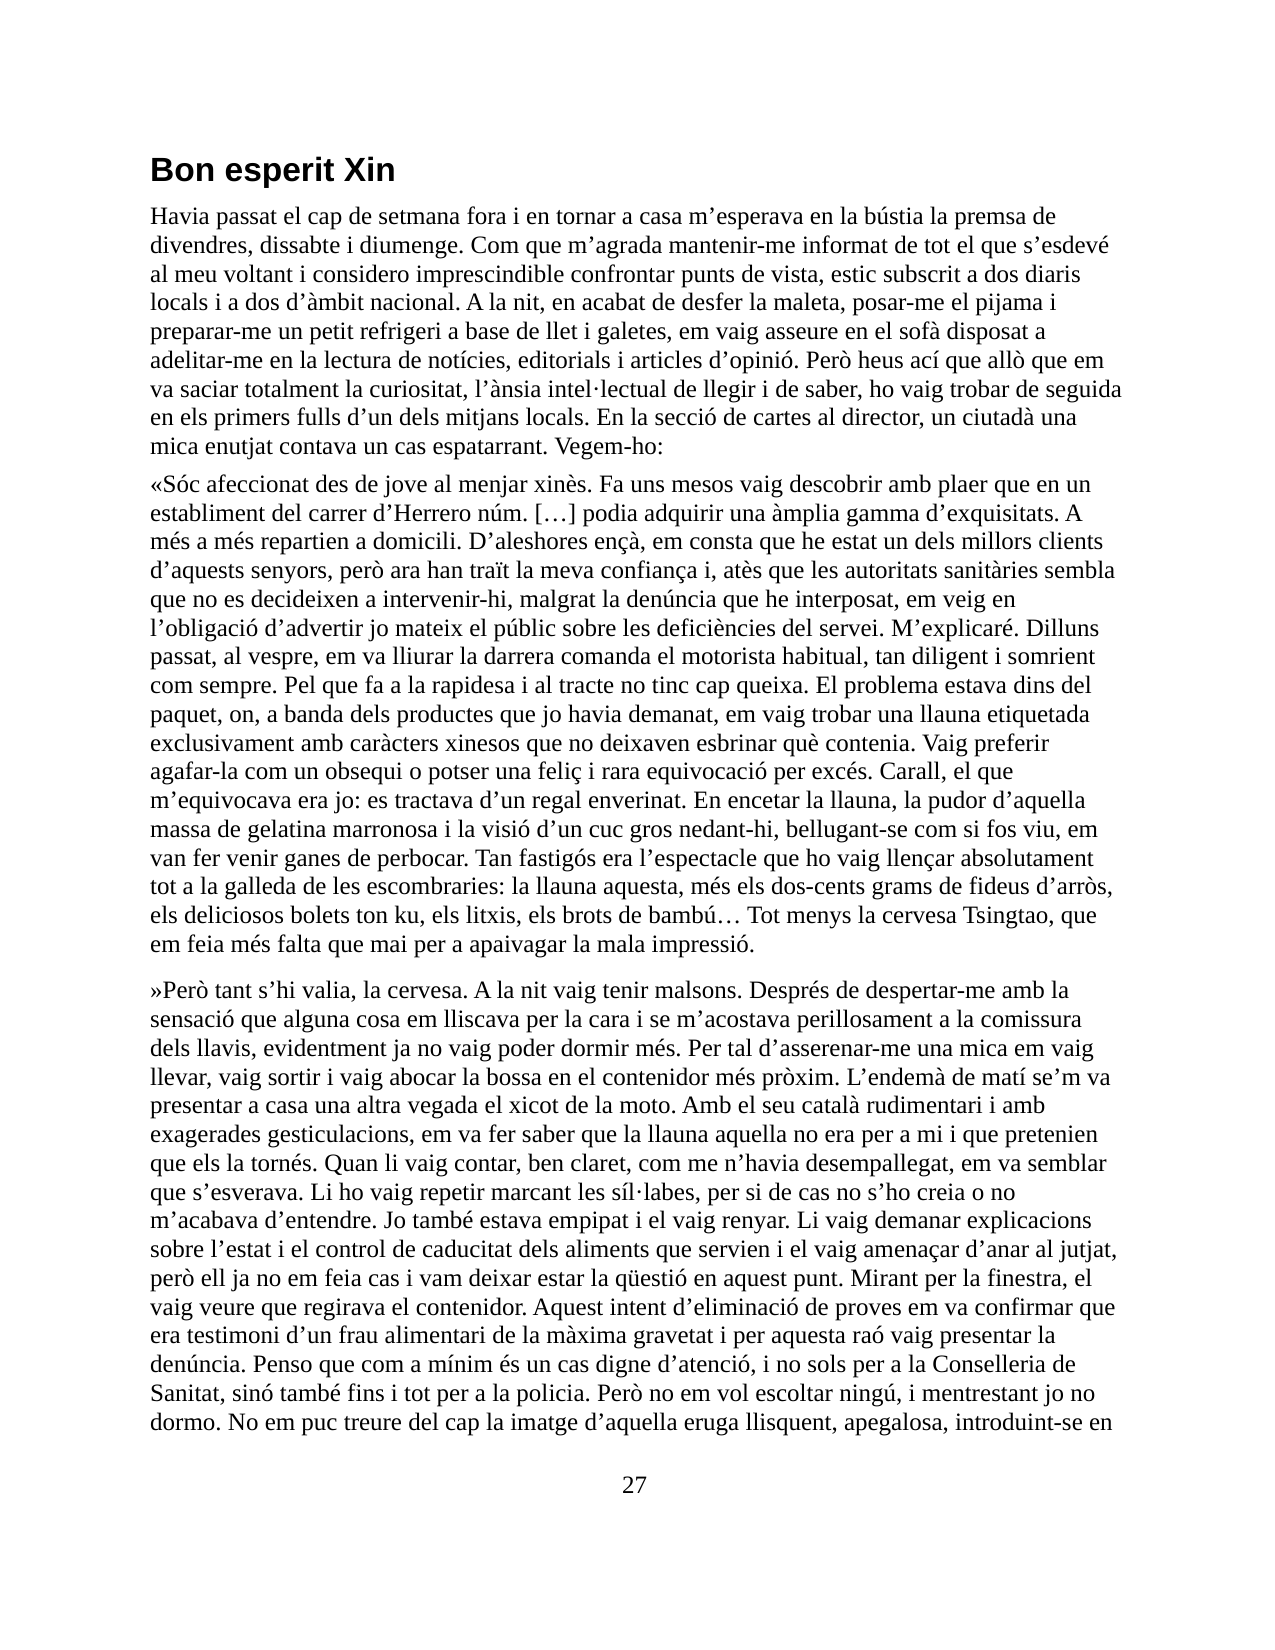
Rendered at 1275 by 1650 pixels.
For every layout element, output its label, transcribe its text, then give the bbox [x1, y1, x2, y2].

text «Sóc afeccionat des de jove al menjar xinès. Fa uns mesos vaig descobrir amb plaer que en un establiment del carrer d’Herrero núm. […] podia adquirir una àmplia gamma d’exquisitats. A més a més repartien a domicili. D’aleshores ençà, em consta que he estat un dels millors clients d’aquests senyors, però ara han traït la meva confiança i, atès que les autoritats sanitàries sembla que no es decideixen a intervenir-hi, malgrat la denúncia que he interposat, em veig en l’obligació d’advertir jo mateix el públic sobre les deficiències del servei. M’explicaré. Dilluns passat, al vespre, em va lliurar la darrera comanda el motorista habitual, tan diligent i somrient com sempre. Pel que fa a la rapidesa i al tracte no tinc cap queixa. El problema estava dins del paquet, on, a banda dels productes que jo havia demanat, em vaig trobar una llauna etiquetada exclusivament amb caràcters xinesos que no deixaven esbrinar què contenia. Vaig preferir agafar-la com un obsequi o potser una feliç i rara equivocació per excés. Carall, el que m’equivocava era jo: es tractava d’un regal enverinat. En encetar la llauna, la pudor d’aquella massa de gelatina marronosa i la visió d’un cuc gros nedant-hi, bellugant-se com si fos viu, em van fer venir ganes de perbocar. Tan fastigós era l’espectacle que ho vaig llençar absolutament tot a la galleda de les escombraries: la llauna aquesta, més els dos-cents grams de fideus d’arròs, els deliciosos bolets ton ku, els litxis, els brots de bambú… Tot menys la cervesa Tsingtao, que em feia més falta que mai per a apaivagar la mala impressió. [150, 469, 1125, 958]
text Havia passat el cap de setmana fora i en tornar a casa m’esperava en la bústia la premsa de divendres, dissabte i diumenge. Com que m’agrada mantenir-me informat de tot el que s’esdevé al meu voltant i considero imprescindible confrontar punts de vista, estic subscrit a dos diaris locals i a dos d’àmbit nacional. A la nit, en acabat de desfer la maleta, posar-me el pijama i preparar-me un petit refrigeri a base de llet i galetes, em vaig asseure en el sofà disposat a adelitar-me en la lectura de notícies, editorials i articles d’opinió. Però heus ací que allò que em va saciar totalment la curiositat, l’ànsia intel·lectual de llegir i de saber, ho vaig trobar de seguida en els primers fulls d’un dels mitjans locals. En la secció de cartes al director, un ciutadà una mica enutjat contava un cas espatarrant. Vegem-ho: [150, 201, 1125, 460]
text »Però tant s’hi valia, la cervesa. A la nit vaig tenir malsons. Després de despertar-me amb la sensació que alguna cosa em lliscava per la cara i se m’acostava perillosament a la comissura dels llavis, evidentment ja no vaig poder dormir més. Per tal d’asserenar-me una mica em vaig llevar, vaig sortir i vaig abocar la bossa en el contenidor més pròxim. L’endemà de matí se’m va presentar a casa una altra vegada el xicot de la moto. Amb el seu català rudimentari i amb exagerades gesticulacions, em va fer saber que la llauna aquella no era per a mi i que pretenien que els la tornés. Quan li vaig contar, ben claret, com me n’havia desempallegat, em va semblar que s’esverava. Li ho vaig repetir marcant les síl·labes, per si de cas no s’ho creia o no m’acabava d’entendre. Jo també estava empipat i el vaig renyar. Li vaig demanar explicacions sobre l’estat i el control de caducitat dels aliments que servien i el vaig amenaçar d’anar al jutjat, però ell ja no em feia cas i vam deixar estar la qüestió en aquest punt. Mirant per la finestra, el vaig veure que regirava el contenidor. Aquest intent d’eliminació de proves em va confirmar que era testimoni d’un frau alimentari de la màxima gravetat i per aquesta raó vaig presentar la denúncia. Penso que com a mínim és un cas digne d’atenció, i no sols per a la Conselleria de Sanitat, sinó també fins i tot per a la policia. Però no em vol escoltar ningú, i mentrestant jo no dormo. No em puc treure del cap la imatge d’aquella eruga llisquent, apegalosa, introduint-se en [150, 976, 1125, 1436]
subtitle Bon esperit Xin [150, 150, 1125, 189]
